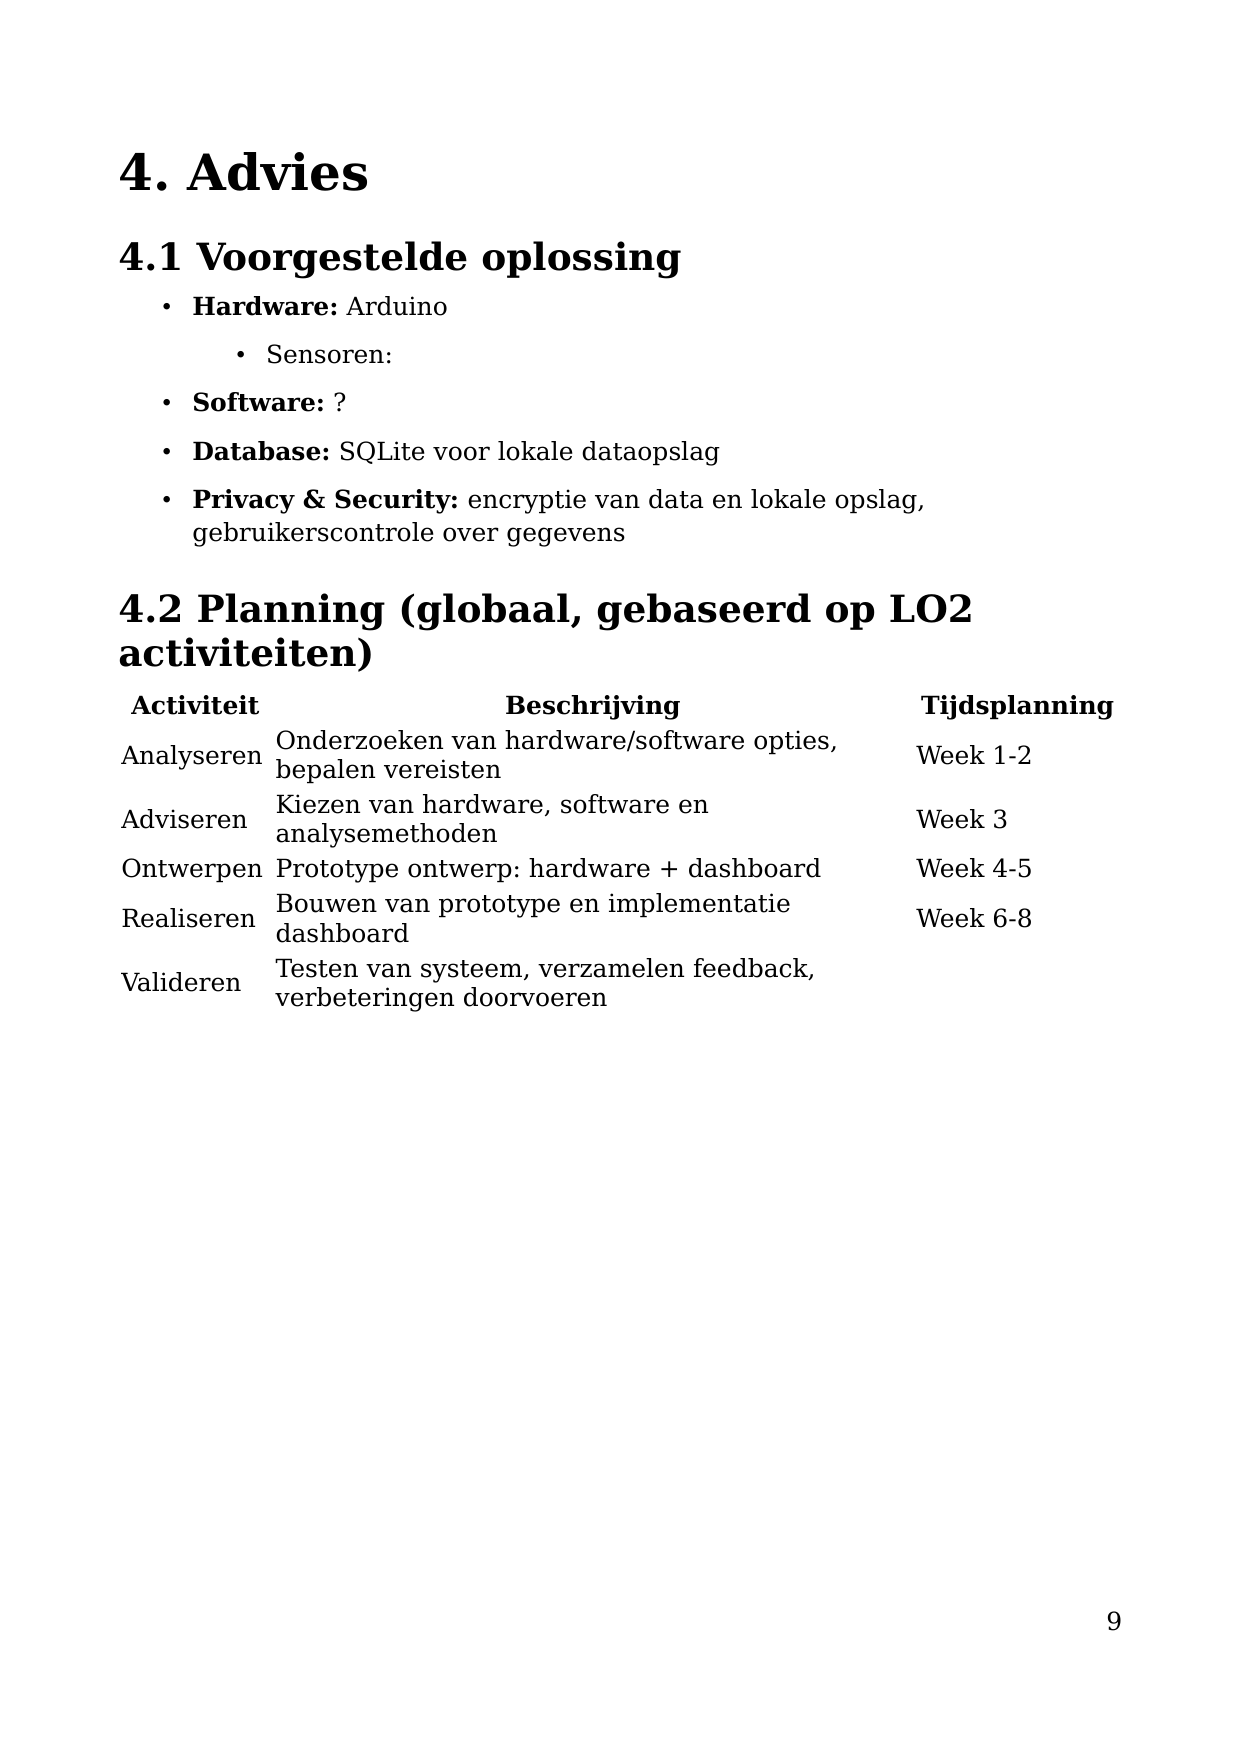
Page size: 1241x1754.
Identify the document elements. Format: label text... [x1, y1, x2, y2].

subtitle 4.2 Planning (globaal, gebaseerd op LO2 activiteiten) [118, 588, 1122, 676]
subtitle 4. Advies [118, 143, 1122, 202]
table_cell Week 3 [913, 788, 1122, 852]
table_cell Bouwen van prototype en implementatie dashboard [273, 887, 913, 951]
table_cell Prototype ontwerp: hardware + dashboard [273, 852, 913, 887]
table_cell Realiseren [118, 887, 272, 951]
table_header Beschrijving [273, 688, 913, 723]
table_cell Kiezen van hardware, software en analysemethoden [273, 788, 913, 852]
list Sensoren: [236, 340, 1122, 369]
list Hardware: Arduino [162, 292, 1122, 321]
table_cell Adviseren [118, 788, 272, 852]
table_cell Week 1-2 [913, 724, 1122, 788]
table_cell Analyseren [118, 724, 272, 788]
list Database: SQLite voor lokale dataopslag [162, 437, 1122, 466]
table_cell Week 4-5 [913, 852, 1122, 887]
table_header Tijdsplanning [913, 688, 1122, 723]
table_cell [913, 951, 1122, 1015]
table_cell Week 6-8 [913, 887, 1122, 951]
table_header Activiteit [118, 688, 272, 723]
list Software: ? [162, 388, 1122, 418]
table_cell Ontwerpen [118, 852, 272, 887]
table_cell Valideren [118, 951, 272, 1015]
list Privacy & Security: encryptie van data en lokale opslag, gebruikerscontrole over gegevens [162, 485, 1122, 548]
table_cell Onderzoeken van hardware/software opties, bepalen vereisten [273, 724, 913, 788]
table_cell Testen van systeem, verzamelen feedback, verbeteringen doorvoeren [273, 951, 913, 1015]
subtitle 4.1 Voorgestelde oplossing [118, 235, 1122, 279]
